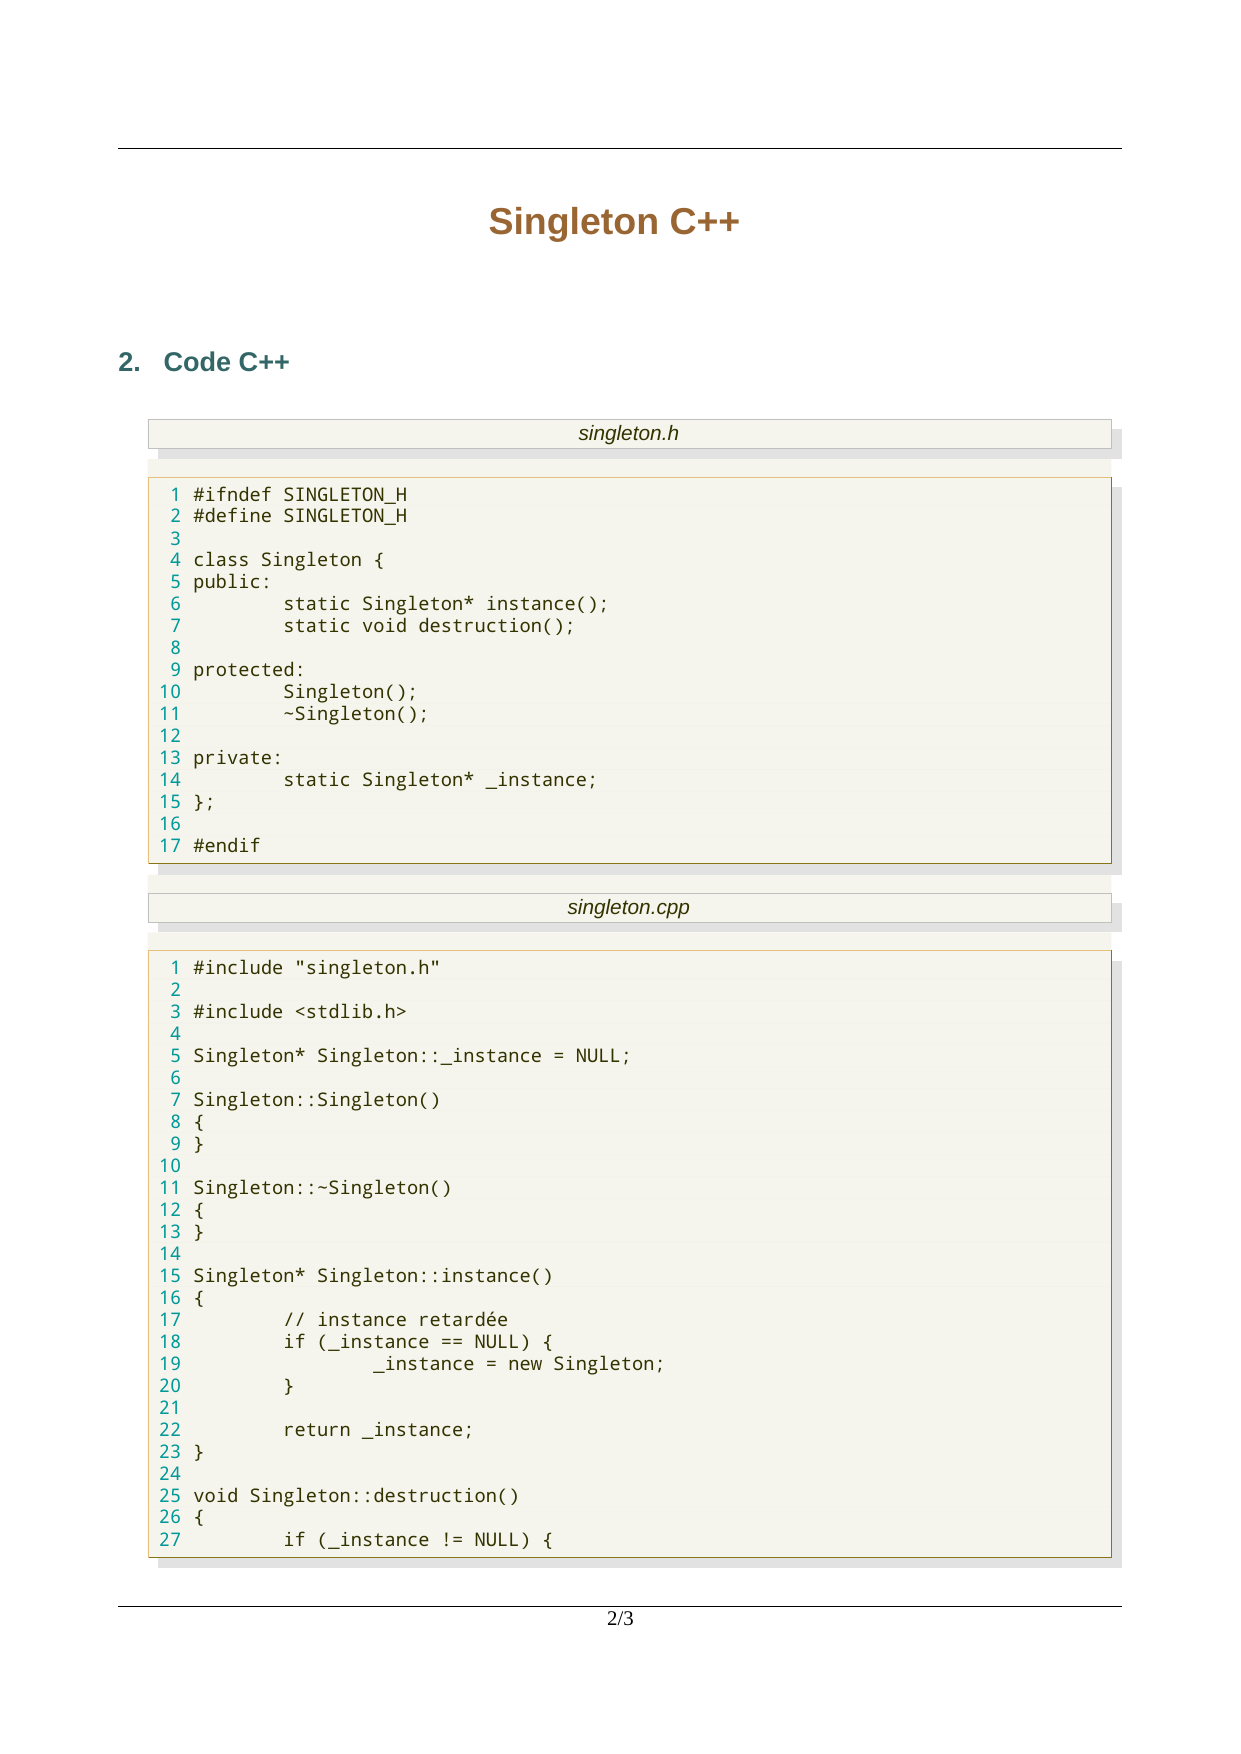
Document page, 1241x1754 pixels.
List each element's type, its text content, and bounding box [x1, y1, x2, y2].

list #include <stdlib.h> [149, 994, 1111, 1015]
list { [149, 1192, 1111, 1214]
list _instance = new Singleton; [149, 1346, 1111, 1368]
list } [149, 1214, 1111, 1235]
list protected: [149, 652, 1111, 674]
list return _instance; [149, 1412, 1111, 1434]
list if (_instance == NULL) { [149, 1324, 1111, 1346]
list { [149, 1499, 1111, 1522]
text singleton.cpp [149, 894, 1111, 922]
list static Singleton* instance(); [149, 586, 1111, 608]
list static Singleton* _instance; [149, 762, 1111, 784]
list private: [149, 740, 1111, 762]
subtitle Code C++ [118, 346, 1122, 377]
list Singleton(); [149, 674, 1111, 696]
list #ifndef SINGLETON_H [149, 478, 1111, 498]
list #endif [149, 828, 1111, 863]
list // instance retardée [149, 1302, 1111, 1324]
list { [149, 1280, 1111, 1302]
list Singleton* Singleton::_instance = NULL; [149, 1038, 1111, 1059]
list Singleton::Singleton() [149, 1082, 1111, 1104]
list class Singleton { [149, 542, 1111, 564]
list #define SINGLETON_H [149, 498, 1111, 520]
list }; [149, 784, 1111, 806]
subtitle Singleton C++ [118, 201, 1110, 243]
text singleton.h [149, 420, 1111, 448]
list } [149, 1126, 1111, 1147]
list } [149, 1368, 1111, 1389]
list Singleton* Singleton::instance() [149, 1258, 1111, 1280]
list ~Singleton(); [149, 696, 1111, 718]
list if (_instance != NULL) { [149, 1522, 1111, 1557]
list Singleton::~Singleton() [149, 1170, 1111, 1192]
list } [149, 1434, 1111, 1455]
list static void destruction(); [149, 608, 1111, 630]
list { [149, 1104, 1111, 1126]
list #include "singleton.h" [149, 951, 1111, 971]
list void Singleton::destruction() [149, 1478, 1111, 1499]
list public: [149, 564, 1111, 586]
